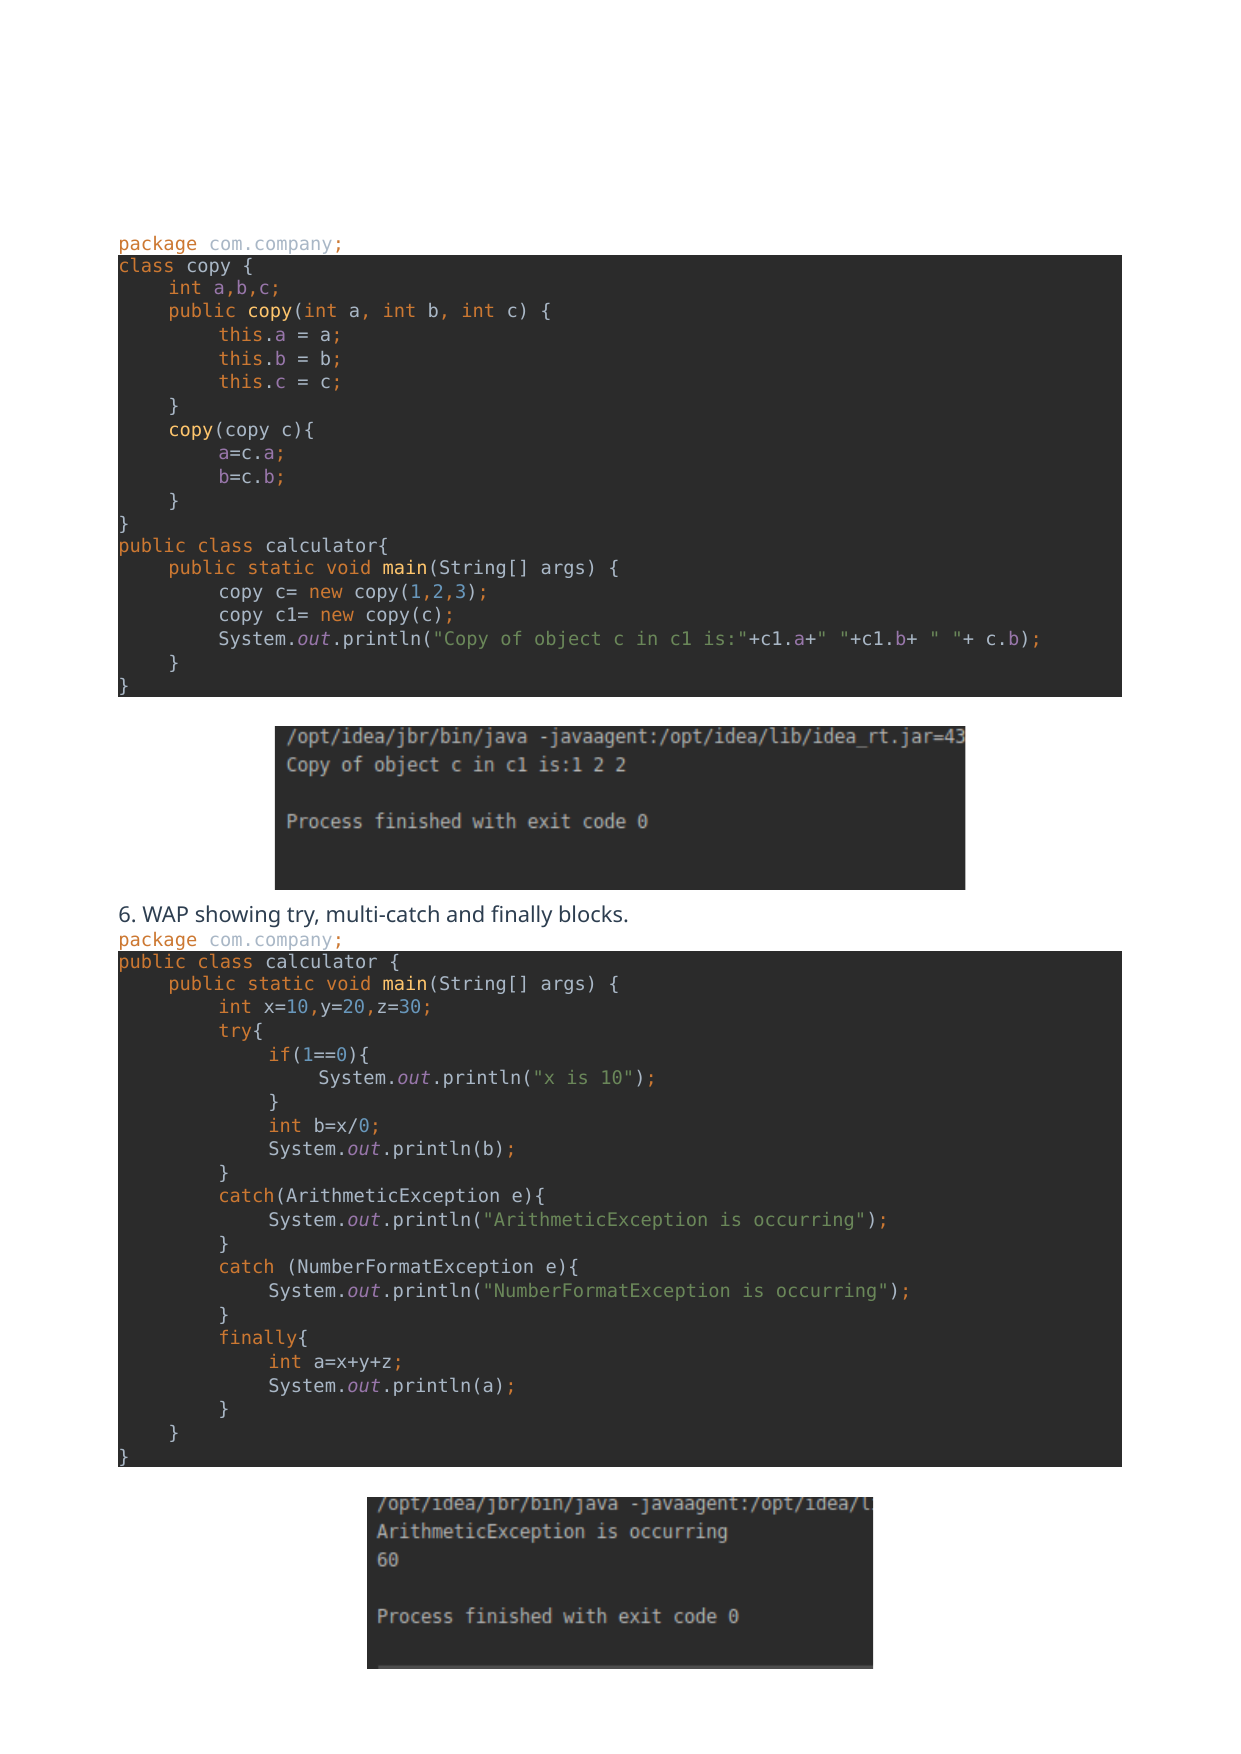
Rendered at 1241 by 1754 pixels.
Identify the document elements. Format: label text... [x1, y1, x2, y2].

text int a,b,c; [118, 277, 1122, 301]
text package com.company; [118, 233, 1122, 255]
text System.out.println("Copy of object c in c1 is:"+c1.a+" "+c1.b+ " "+ c.b); [118, 628, 1122, 652]
text int b=x/0; [118, 1114, 1122, 1138]
text int x=10,y=20,z=30; [118, 996, 1122, 1020]
text copy(copy c){ [118, 419, 1122, 442]
text finally{ [118, 1327, 1122, 1351]
picture [274, 726, 966, 890]
text System.out.println(a); [118, 1375, 1122, 1398]
text this.c = c; [118, 371, 1122, 395]
text } [118, 490, 1122, 513]
text b=c.b; [118, 466, 1122, 490]
text copy c= new copy(1,2,3); [118, 581, 1122, 604]
text } [118, 675, 1122, 697]
text System.out.println(b); [118, 1138, 1122, 1162]
text class copy { [118, 255, 1122, 277]
text System.out.println("ArithmeticException is occurring"); [118, 1209, 1122, 1233]
text } [118, 1233, 1122, 1256]
text copy c1= new copy(c); [118, 604, 1122, 628]
text } [118, 652, 1122, 675]
text } [118, 1398, 1122, 1422]
text } [118, 1091, 1122, 1114]
text catch (NumberFormatException e){ [118, 1256, 1122, 1280]
text } [118, 1446, 1122, 1467]
text System.out.println("x is 10"); [118, 1067, 1122, 1091]
text this.b = b; [118, 348, 1122, 371]
text catch(ArithmeticException e){ [118, 1186, 1122, 1209]
text public class calculator{ [118, 535, 1122, 557]
text int a=x+y+z; [118, 1351, 1122, 1375]
text } [118, 513, 1122, 535]
text public copy(int a, int b, int c) { [118, 301, 1122, 324]
text if(1==0){ [118, 1044, 1122, 1067]
text this.a = a; [118, 324, 1122, 348]
text 6. WAP showing try, multi-catch and finally blocks. package com.company; [118, 899, 1122, 951]
text a=c.a; [118, 442, 1122, 466]
picture [367, 1497, 874, 1669]
text } [118, 395, 1122, 419]
text System.out.println("NumberFormatException is occurring"); [118, 1280, 1122, 1304]
text public static void main(String[] args) { [118, 557, 1122, 581]
text public class calculator { [118, 951, 1122, 973]
text } [118, 1162, 1122, 1186]
text try{ [118, 1020, 1122, 1044]
text } [118, 1304, 1122, 1327]
text public static void main(String[] args) { [118, 973, 1122, 996]
text } [118, 1422, 1122, 1446]
